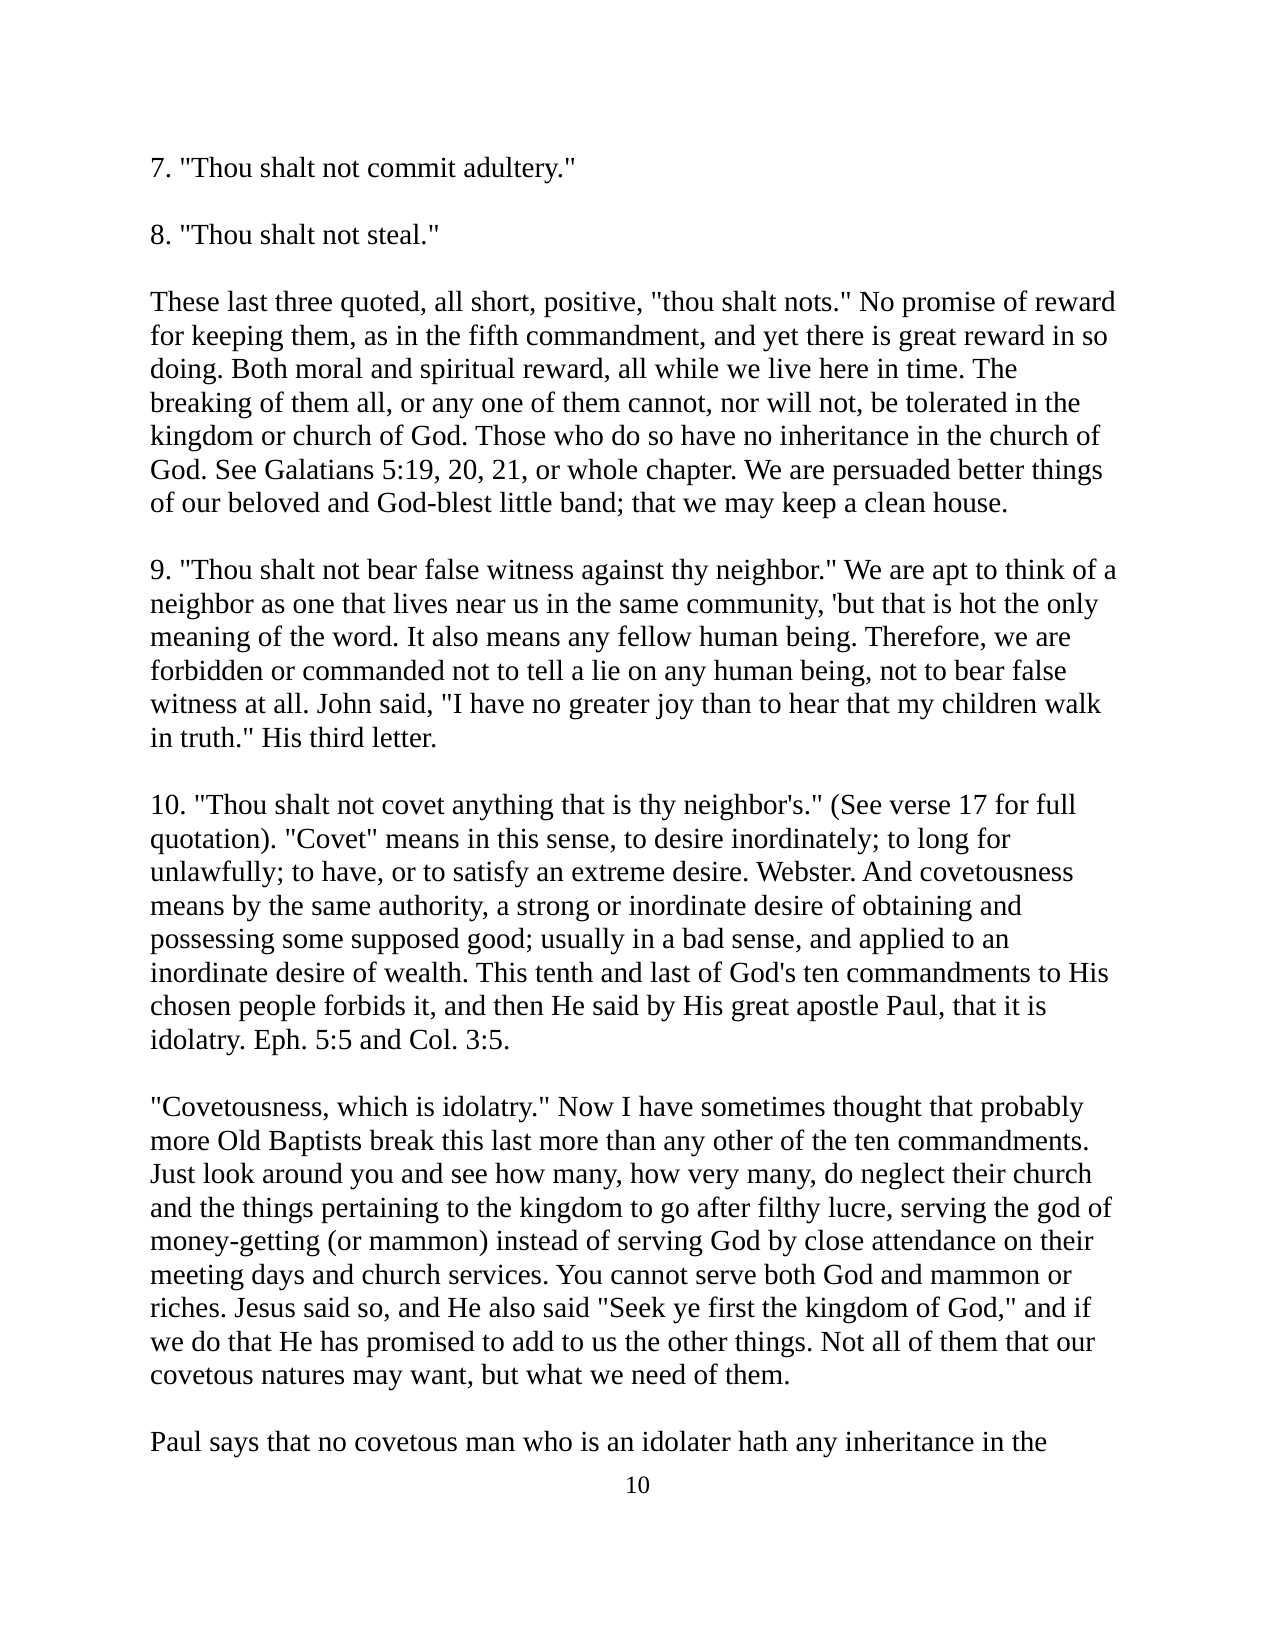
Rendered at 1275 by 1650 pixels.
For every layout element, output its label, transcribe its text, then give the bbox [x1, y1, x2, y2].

text Paul says that no covetous man who is an idolater hath any inheritance in the [150, 1424, 1125, 1458]
text These last three quoted, all short, positive, "thou shalt nots." No promise of reward for keeping them, as in the fifth commandment, and yet there is great reward in so doing. Both moral and spiritual reward, all while we live here in time. The breaking of them all, or any one of them cannot, nor will not, be tolerated in the kingdom or church of God. Those who do so have no inheritance in the church of God. See Galatians 5:19, 20, 21, or whole chapter. We are persuaded better things of our beloved and God-blest little band; that we may keep a clean house. [150, 284, 1125, 519]
text 8. "Thou shalt not steal." [150, 217, 1125, 251]
text 10. "Thou shalt not covet anything that is thy neighbor's." (See verse 17 for full quotation). "Covet" means in this sense, to desire inordinately; to long for [150, 787, 1125, 854]
text 7. "Thou shalt not commit adultery." [150, 150, 1125, 183]
text "Covetousness, which is idolatry." Now I have sometimes thought that probably more Old Baptists break this last more than any other of the ten commandments. Just look around you and see how many, how very many, do neglect their church and the things pertaining to the kingdom to go after filthy lucre, serving the god of money-getting (or mammon) instead of serving God by close attendance on their meeting days and church services. You cannot serve both God and mammon or riches. Jesus said so, and He also said "Seek ye first the kingdom of God," and if we do that He has promised to add to us the other things. Not all of them that our covetous natures may want, but what we need of them. [150, 1089, 1125, 1391]
text 9. "Thou shalt not bear false witness against thy neighbor." We are apt to think of a neighbor as one that lives near us in the same community, 'but that is hot the only meaning of the word. It also means any fellow human being. Therefore, we are forbidden or commanded not to tell a lie on any human being, not to bear false witness at all. John said, "I have no greater joy than to hear that my children walk in truth." His third letter. [150, 552, 1125, 754]
text unlawfully; to have, or to satisfy an extreme desire. Webster. And covetousness means by the same authority, a strong or inordinate desire of obtaining and possessing some supposed good; usually in a bad sense, and applied to an inordinate desire of wealth. This tenth and last of God's ten commandments to His chosen people forbids it, and then He said by His great apostle Paul, that it is idolatry. Eph. 5:5 and Col. 3:5. [150, 854, 1125, 1056]
